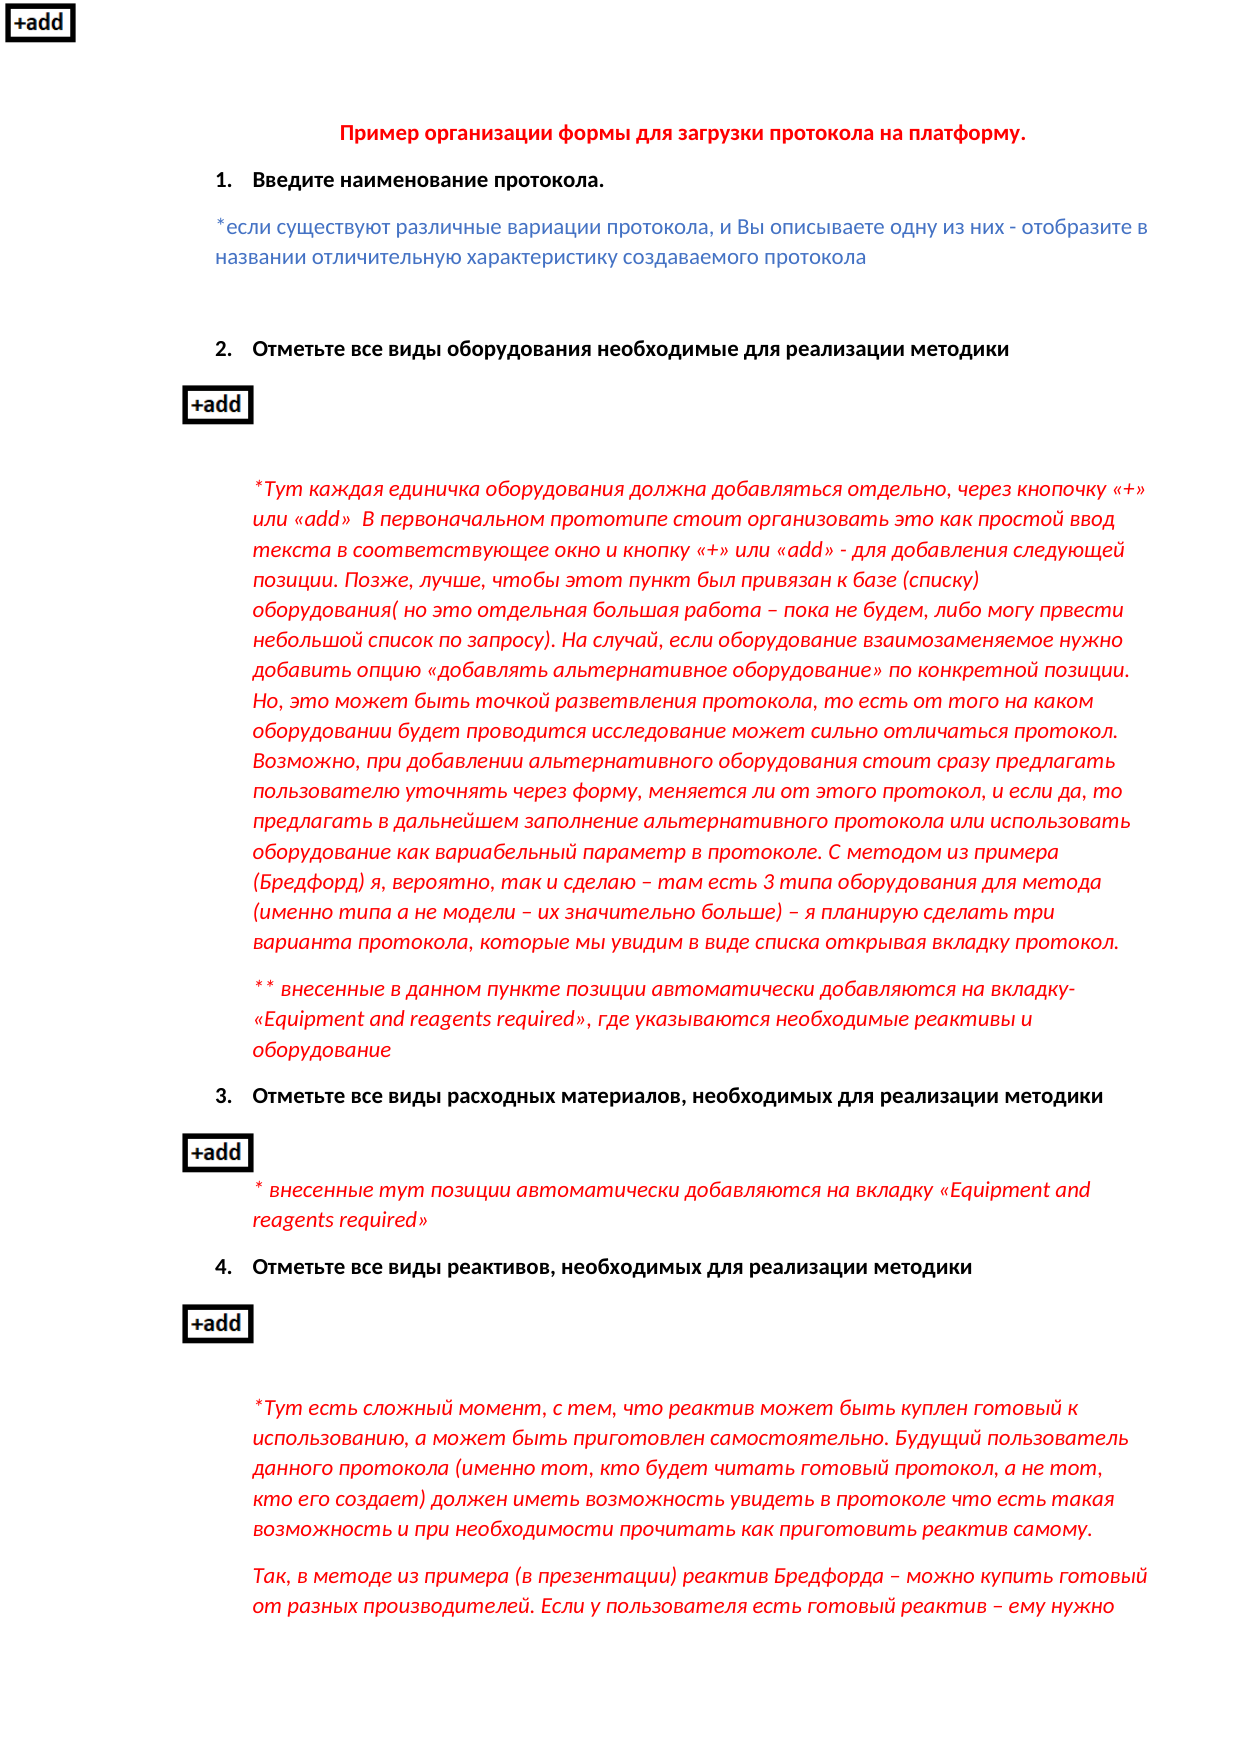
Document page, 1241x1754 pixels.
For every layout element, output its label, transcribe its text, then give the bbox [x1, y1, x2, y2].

list *Тут есть сложный момент, с тем, что реактив может быть куплен готовый к использованию, а может быть приготовлен самостоятельно. Будущий пользователь данного протокола (именно тот, кто будет читать готовый протокол, а не тот, кто его создает) должен иметь возможность увидеть в протоколе что есть такая возможность и при необходимости прочитать как приготовить реактив самому. [252, 1393, 1152, 1542]
text *если существуют различные вариации протокола, и Вы описываете одну из них - отобразите в названии отличительную характеристику создаваемого протокола [215, 212, 1152, 270]
list Так, в методе из примера (в презентации) реактив Бредфорда – можно купить готовый от разных производителей. Если у пользователя есть готовый реактив – ему нужно [252, 1561, 1152, 1619]
list ** внесенные в данном пункте позиции автоматически добавляются на вкладку- «Equipment and reagents required», где указываются необходимые реактивы и оборудование [252, 974, 1152, 1063]
list Отметьте все виды расходных материалов, необходимых для реализации методики [215, 1082, 1152, 1109]
list * внесенные тут позиции автоматически добавляются на вкладку «Equipment and reagents required» [252, 1175, 1152, 1233]
picture [177, 382, 258, 431]
text Пример организации формы для загрузки протокола на платформу. [215, 118, 1152, 146]
picture [0, 0, 80, 49]
list Отметьте все виды оборудования необходимые для реализации методики [215, 334, 1152, 362]
list Отметьте все виды реактивов, необходимых для реализации методики [215, 1252, 1152, 1280]
list *Тут каждая единичка оборудования должна добавляться отдельно, через кнопочку «+» или «add» В первоначальном прототипе стоит организовать это как простой ввод текста в соответствующее окно и кнопку «+» или «add» - для добавления следующей позиции. Позже, лучше, чтобы этот пункт был привязан к базе (списку) оборудования( но это отдельная большая работа – пока не будем, либо могу првести небольшой список по запросу). На случай, если оборудование взаимозаменяемое нужно добавить опцию «добавлять альтернативное оборудование» по конкретной позиции. Но, это может быть точкой разветвления протокола, то есть от того на каком оборудовании будет проводится исследование может сильно отличаться протокол. Возможно, при добавлении альтернативного оборудования стоит сразу предлагать пользователю уточнять через форму, меняется ли от этого протокол, и если да, то предлагать в дальнейшем заполнение альтернативного протокола или использовать оборудование как вариабельный параметр в протоколе. С методом из примера (Бредфорд) я, вероятно, так и сделаю – там есть 3 типа оборудования для метода (именно типа а не модели – их значительно больше) – я планирую сделать три варианта протокола, которые мы увидим в виде списка открывая вкладку протокол. [252, 474, 1152, 955]
list Введите наименование протокола. [215, 165, 1152, 193]
picture [177, 1130, 258, 1179]
picture [177, 1300, 258, 1350]
